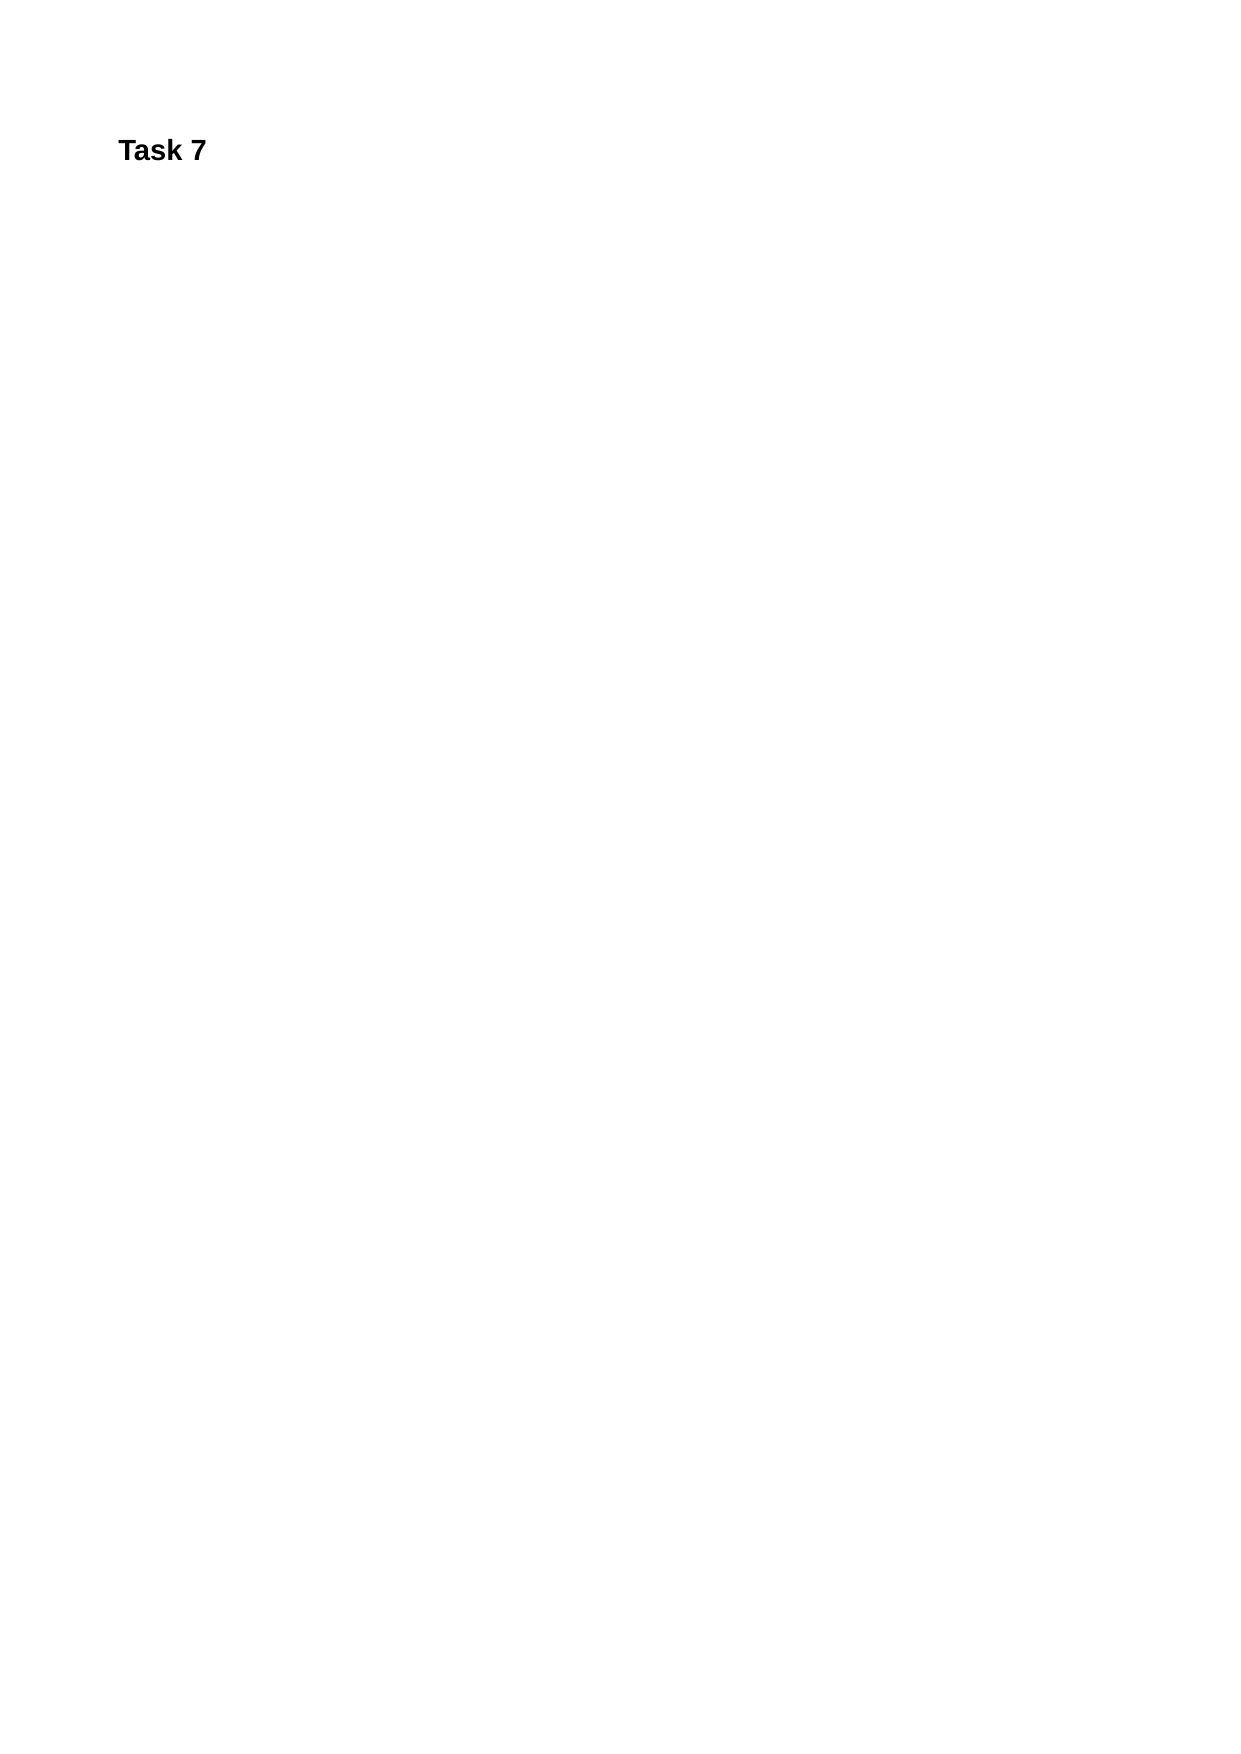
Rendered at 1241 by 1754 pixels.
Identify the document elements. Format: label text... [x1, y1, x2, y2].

subtitle Task 7 [118, 133, 1122, 166]
